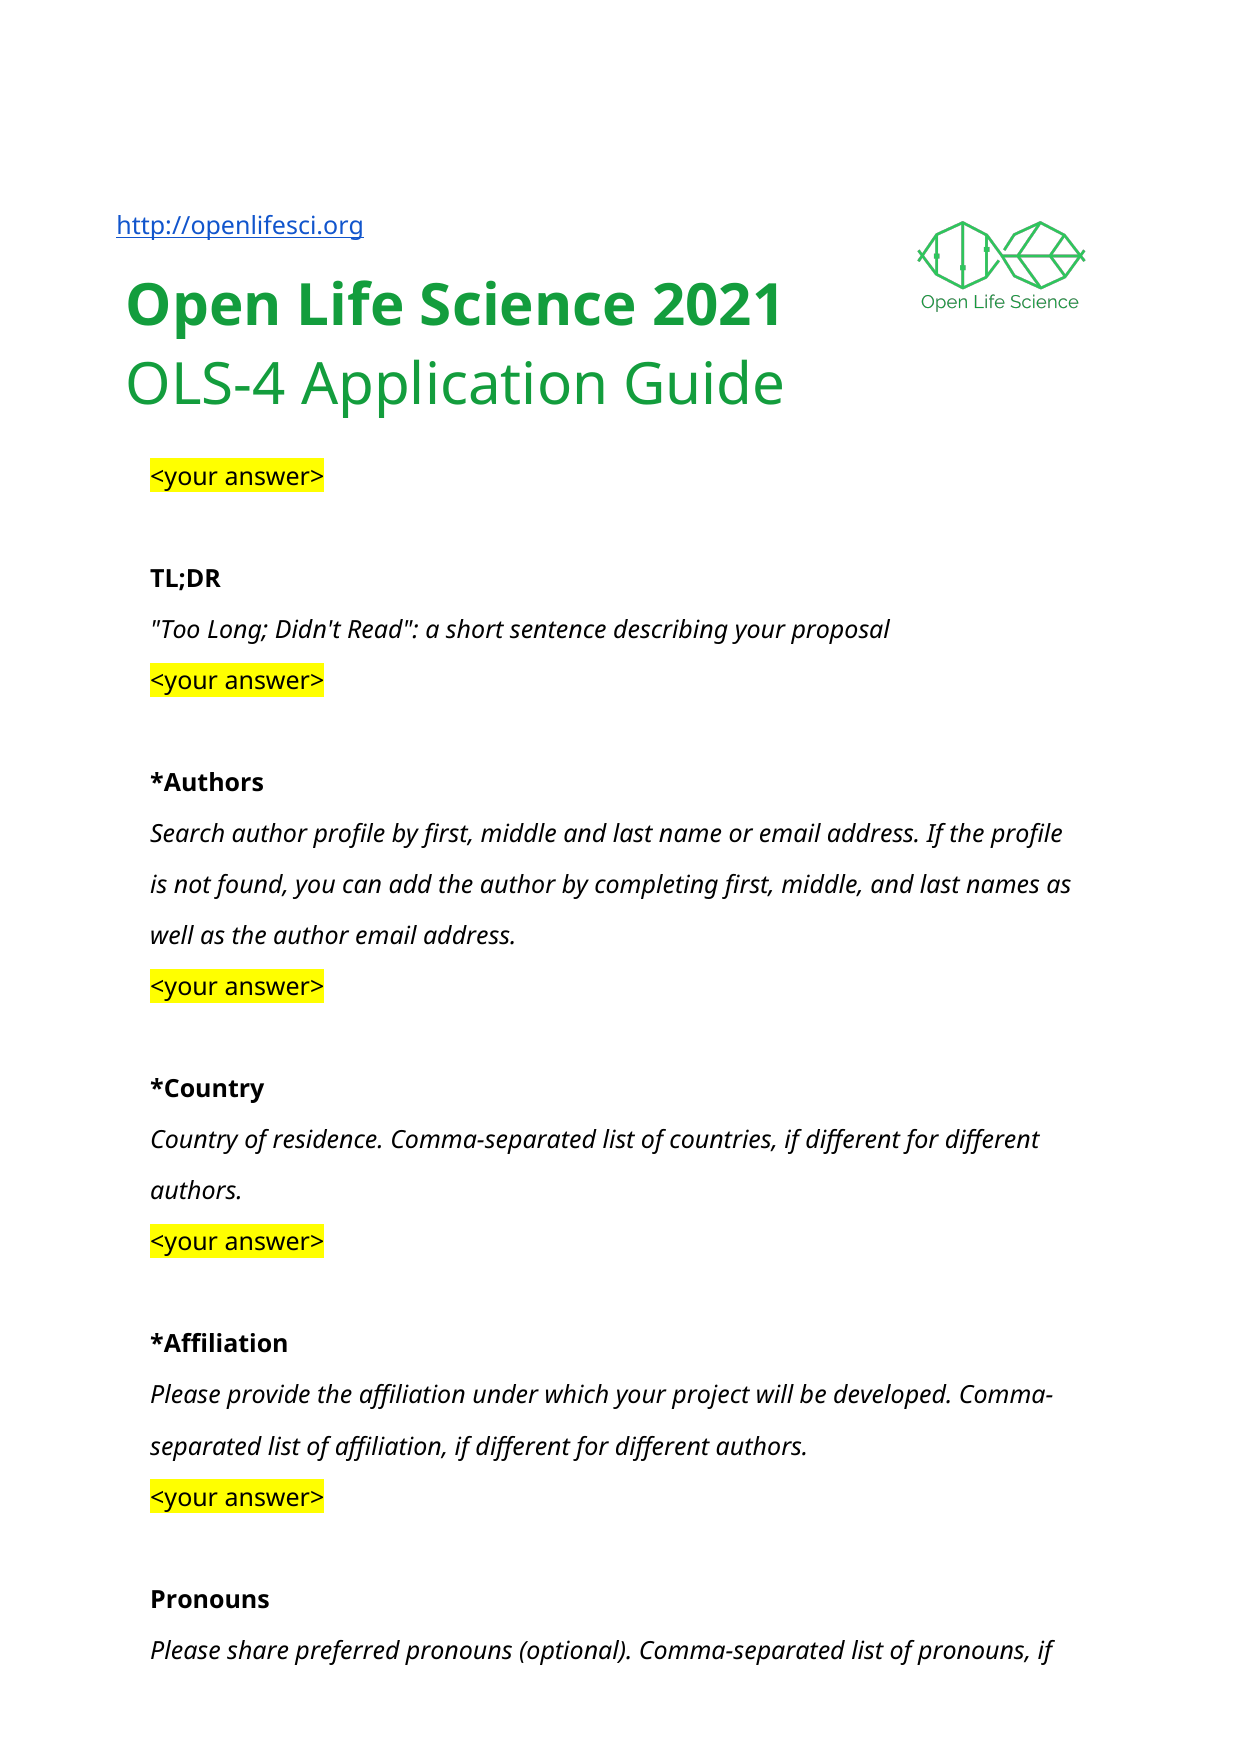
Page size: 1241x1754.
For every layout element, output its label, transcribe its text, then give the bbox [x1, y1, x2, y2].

text *Affiliation [150, 1326, 1090, 1360]
text TL;DR [150, 560, 1090, 594]
text Please share preferred pronouns (optional). Comma-separated list of pronouns, if [150, 1632, 1090, 1666]
text Pronouns [150, 1581, 1090, 1615]
text *Country [150, 1071, 1090, 1105]
text <your answer> [150, 1224, 1090, 1258]
text "Too Long; Didn't Read": a short sentence describing your proposal [150, 611, 1090, 646]
text <your answer> [150, 662, 1090, 697]
text <your answer> [150, 458, 1090, 492]
text *Authors [150, 764, 1090, 799]
text Please provide the affiliation under which your project will be developed. Comma-separated list of affiliation, if different for different authors. [150, 1377, 1090, 1462]
text Country of residence. Comma-separated list of countries, if different for different authors. [150, 1122, 1090, 1207]
text <your answer> [150, 969, 1090, 1003]
text Search author profile by first, middle and last name or email address. If the profile is not found, you can add the author by completing first, middle, and last names as well as the author email address. [150, 816, 1090, 952]
text <your answer> [150, 1479, 1090, 1513]
